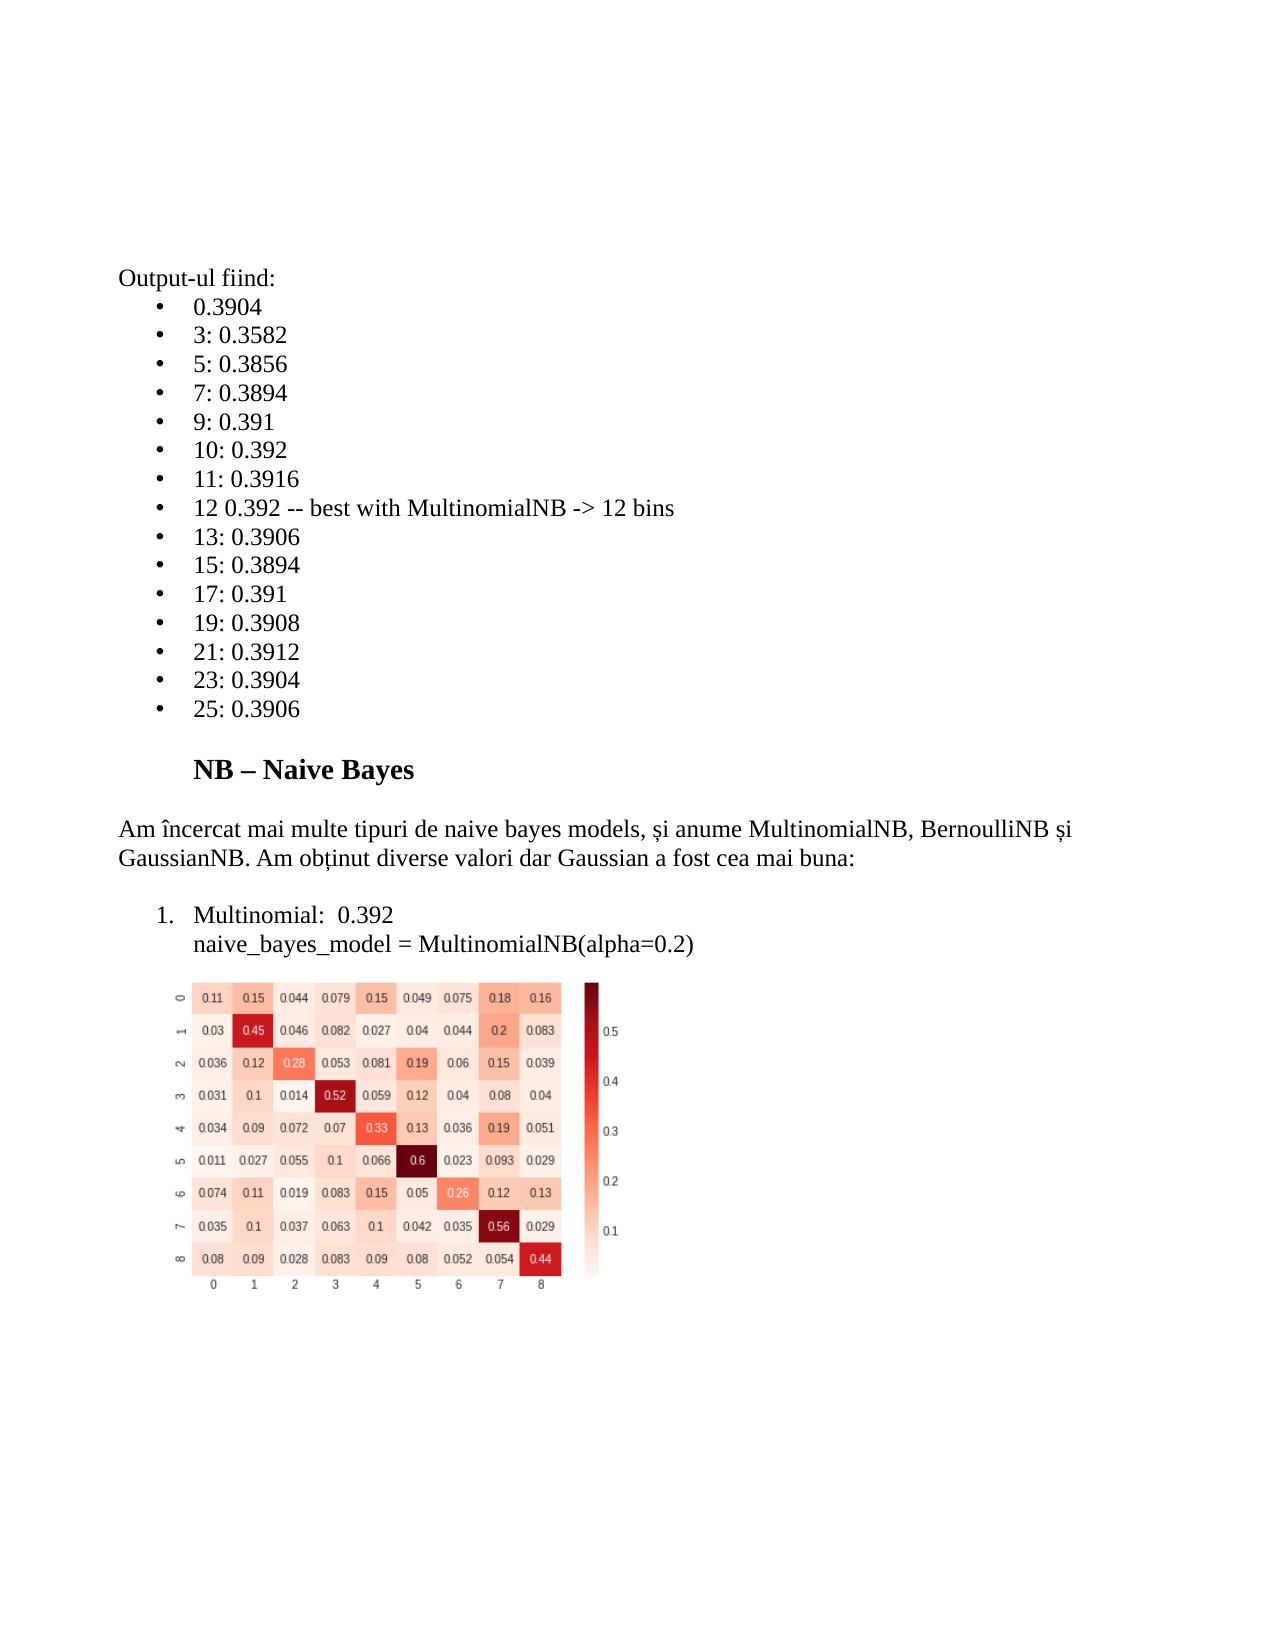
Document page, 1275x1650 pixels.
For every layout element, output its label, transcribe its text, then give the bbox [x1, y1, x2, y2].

list 5: 0.3856 [156, 349, 1157, 378]
list 23: 0.3904 [156, 666, 1157, 694]
list 25: 0.3906 [156, 694, 1157, 723]
list 12 0.392 -- best with MultinomialNB -> 12 bins [156, 493, 1157, 522]
list Multinomial: 0.392 naive_bayes_model = MultinomialNB(alpha=0.2) [156, 900, 1157, 1333]
list 19: 0.3908 [156, 608, 1157, 637]
list 0.3904 [156, 292, 1157, 321]
list 13: 0.3906 [156, 522, 1157, 551]
list 11: 0.3916 [156, 464, 1157, 493]
list 9: 0.391 [156, 407, 1157, 436]
list 10: 0.392 [156, 436, 1157, 464]
picture [164, 970, 666, 1304]
text Output-ul fiind: [118, 263, 1157, 292]
text NB – Naive Bayes [118, 752, 1157, 785]
list 15: 0.3894 [156, 551, 1157, 579]
list 21: 0.3912 [156, 637, 1157, 666]
list 7: 0.3894 [156, 378, 1157, 407]
list 3: 0.3582 [156, 321, 1157, 349]
list 17: 0.391 [156, 579, 1157, 608]
text Am încercat mai multe tipuri de naive bayes models, și anume MultinomialNB, BernoulliNB și GaussianNB. Am obținut diverse valori dar Gaussian a fost cea mai buna: [118, 785, 1157, 872]
